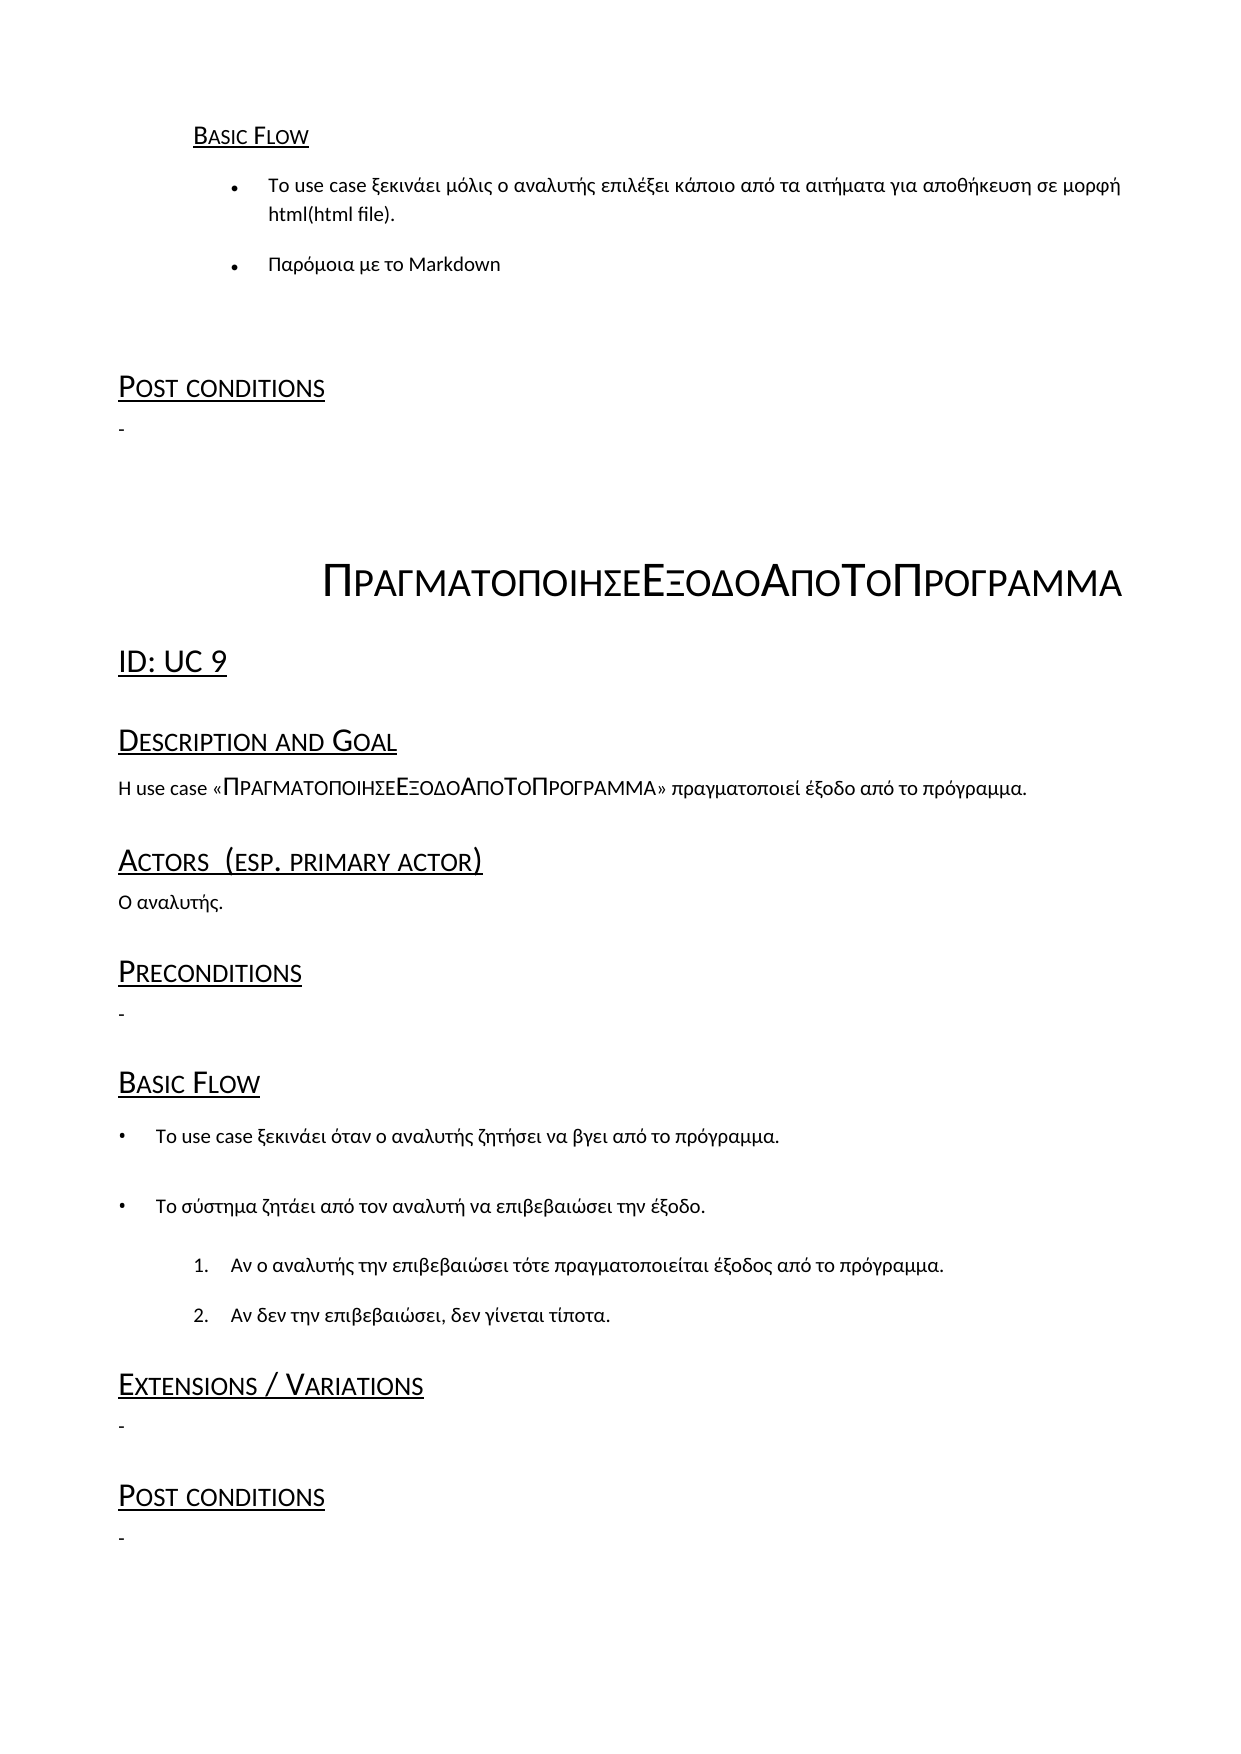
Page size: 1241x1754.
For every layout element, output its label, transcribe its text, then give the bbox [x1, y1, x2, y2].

text Preconditions [118, 950, 1122, 991]
list Αν ο αναλυτής την επιβεβαιώσει τότε πραγματοποιείται έξοδος από το πρόγραμμα. [193, 1252, 1122, 1277]
text - [118, 1413, 1122, 1439]
text ΠραγματοποιησεΕξοδοΑποΤοΠρογραμμα [118, 548, 1122, 609]
text ID: UC 9 [118, 641, 1122, 681]
text - [118, 1001, 1122, 1026]
text - [118, 1525, 1122, 1550]
text Extensions / Variations [118, 1362, 1122, 1403]
text Post conditions [118, 365, 1122, 406]
text Description and Goal [118, 718, 1122, 759]
text Post conditions [118, 1474, 1122, 1514]
list Παρόμοια με το Markdown [231, 251, 1122, 277]
text Η use case «ΠραγματοποιησεΕξοδοΑποΤοΠρογραμμα» πραγματοποιεί έξοδο από το πρόγραμμα. [118, 769, 1122, 802]
text Basic Flow [118, 1061, 1122, 1102]
text Basic Flow [193, 118, 1122, 151]
list Το use case ξεκινάει όταν ο αναλυτής ζητήσει να βγει από το πρόγραμμα. [118, 1112, 1122, 1155]
text Ο αναλυτής. [118, 889, 1122, 915]
list Το use case ξεκινάει μόλις ο αναλυτής επιλέξει κάποιο από τα αιτήματα για αποθήκευση σε μορφή html(html file). [231, 172, 1122, 227]
text Actors (esp. primary actor) [118, 839, 1122, 879]
list Αν δεν την επιβεβαιώσει, δεν γίνεται τίποτα. [193, 1302, 1122, 1327]
text - [118, 416, 1122, 442]
list Το σύστημα ζητάει από τον αναλυτή να επιβεβαιώσει την έξοδο. [118, 1182, 1122, 1225]
